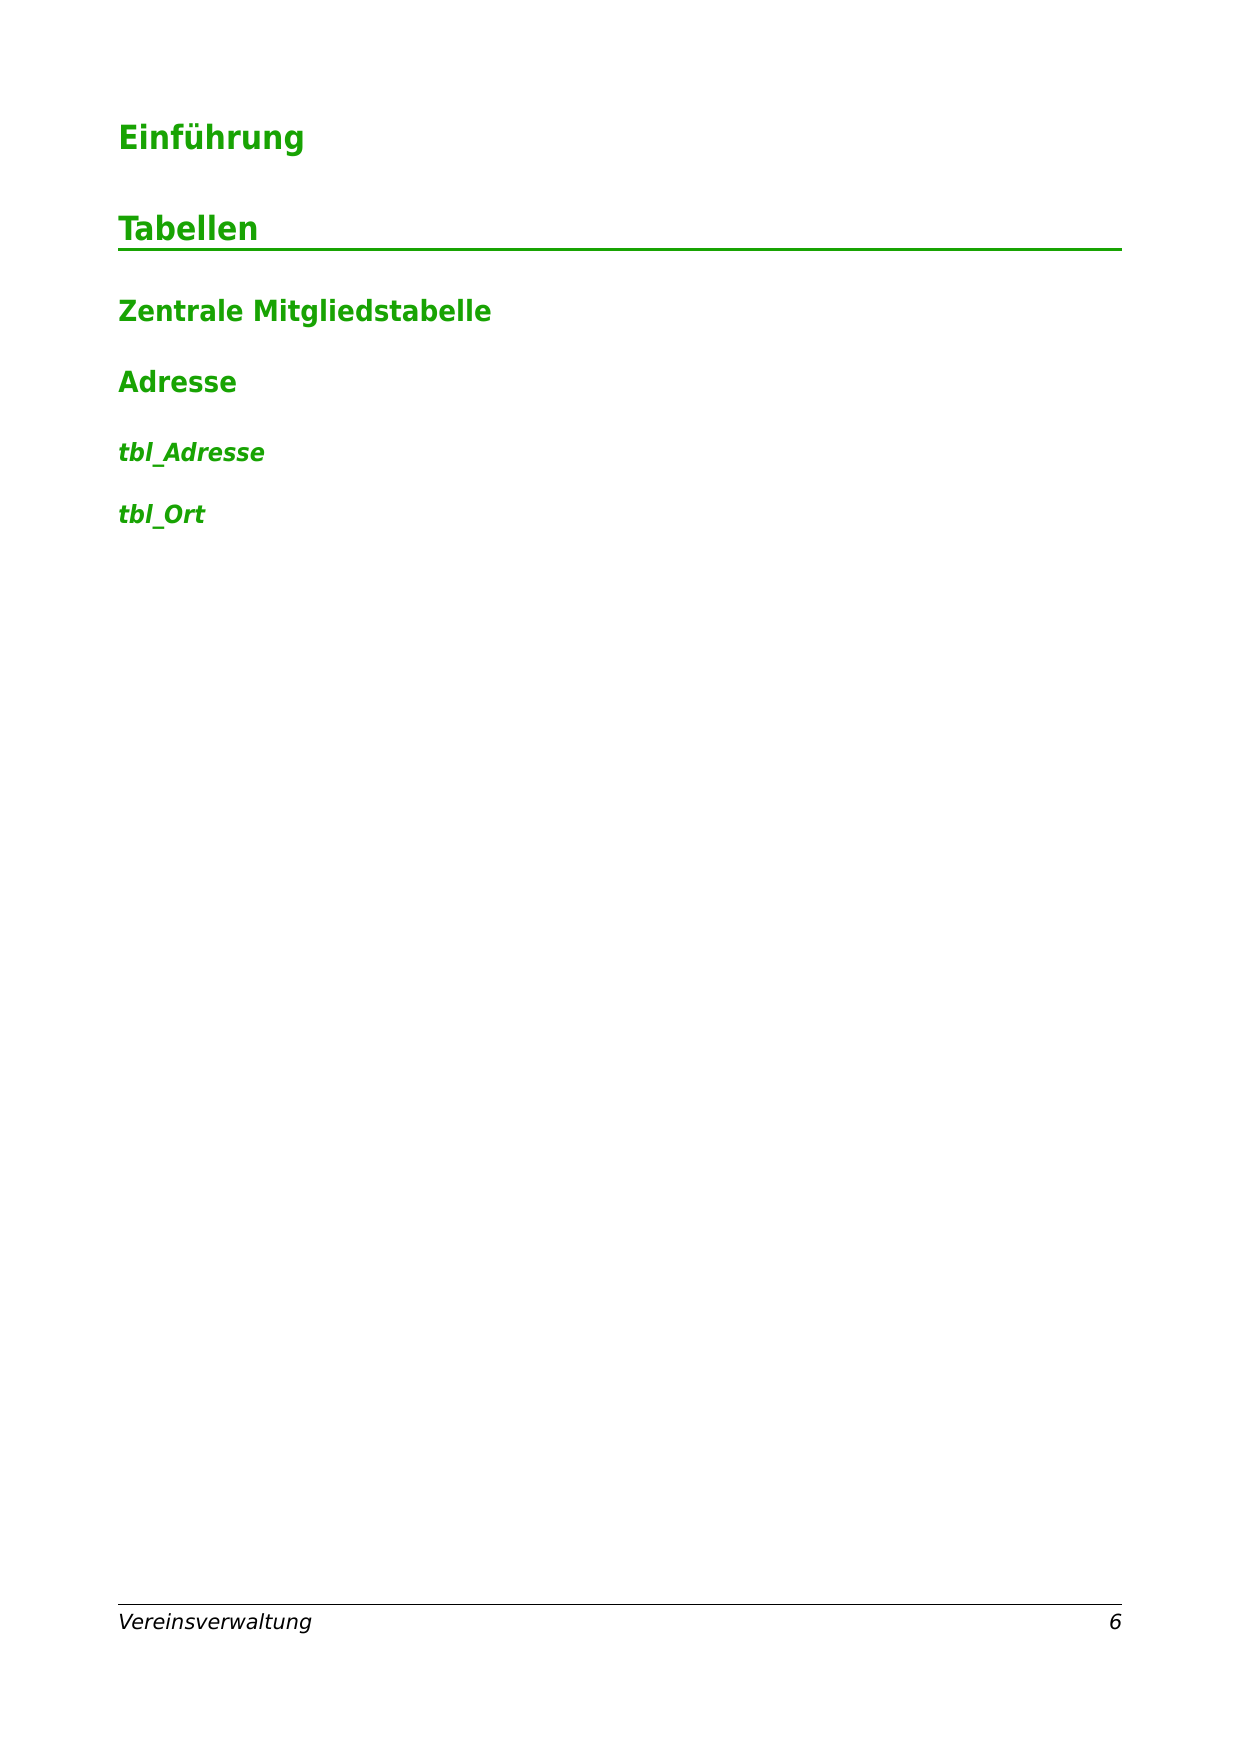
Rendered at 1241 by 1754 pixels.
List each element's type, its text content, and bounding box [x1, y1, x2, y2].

subtitle Einführung [118, 118, 1122, 157]
subtitle Zentrale Mitgliedstabelle [118, 294, 1122, 328]
subtitle tbl_Ort [118, 500, 1122, 529]
subtitle Adresse [118, 365, 1122, 399]
subtitle Tabellen [118, 209, 1122, 248]
subtitle tbl_Adresse [118, 438, 1122, 467]
